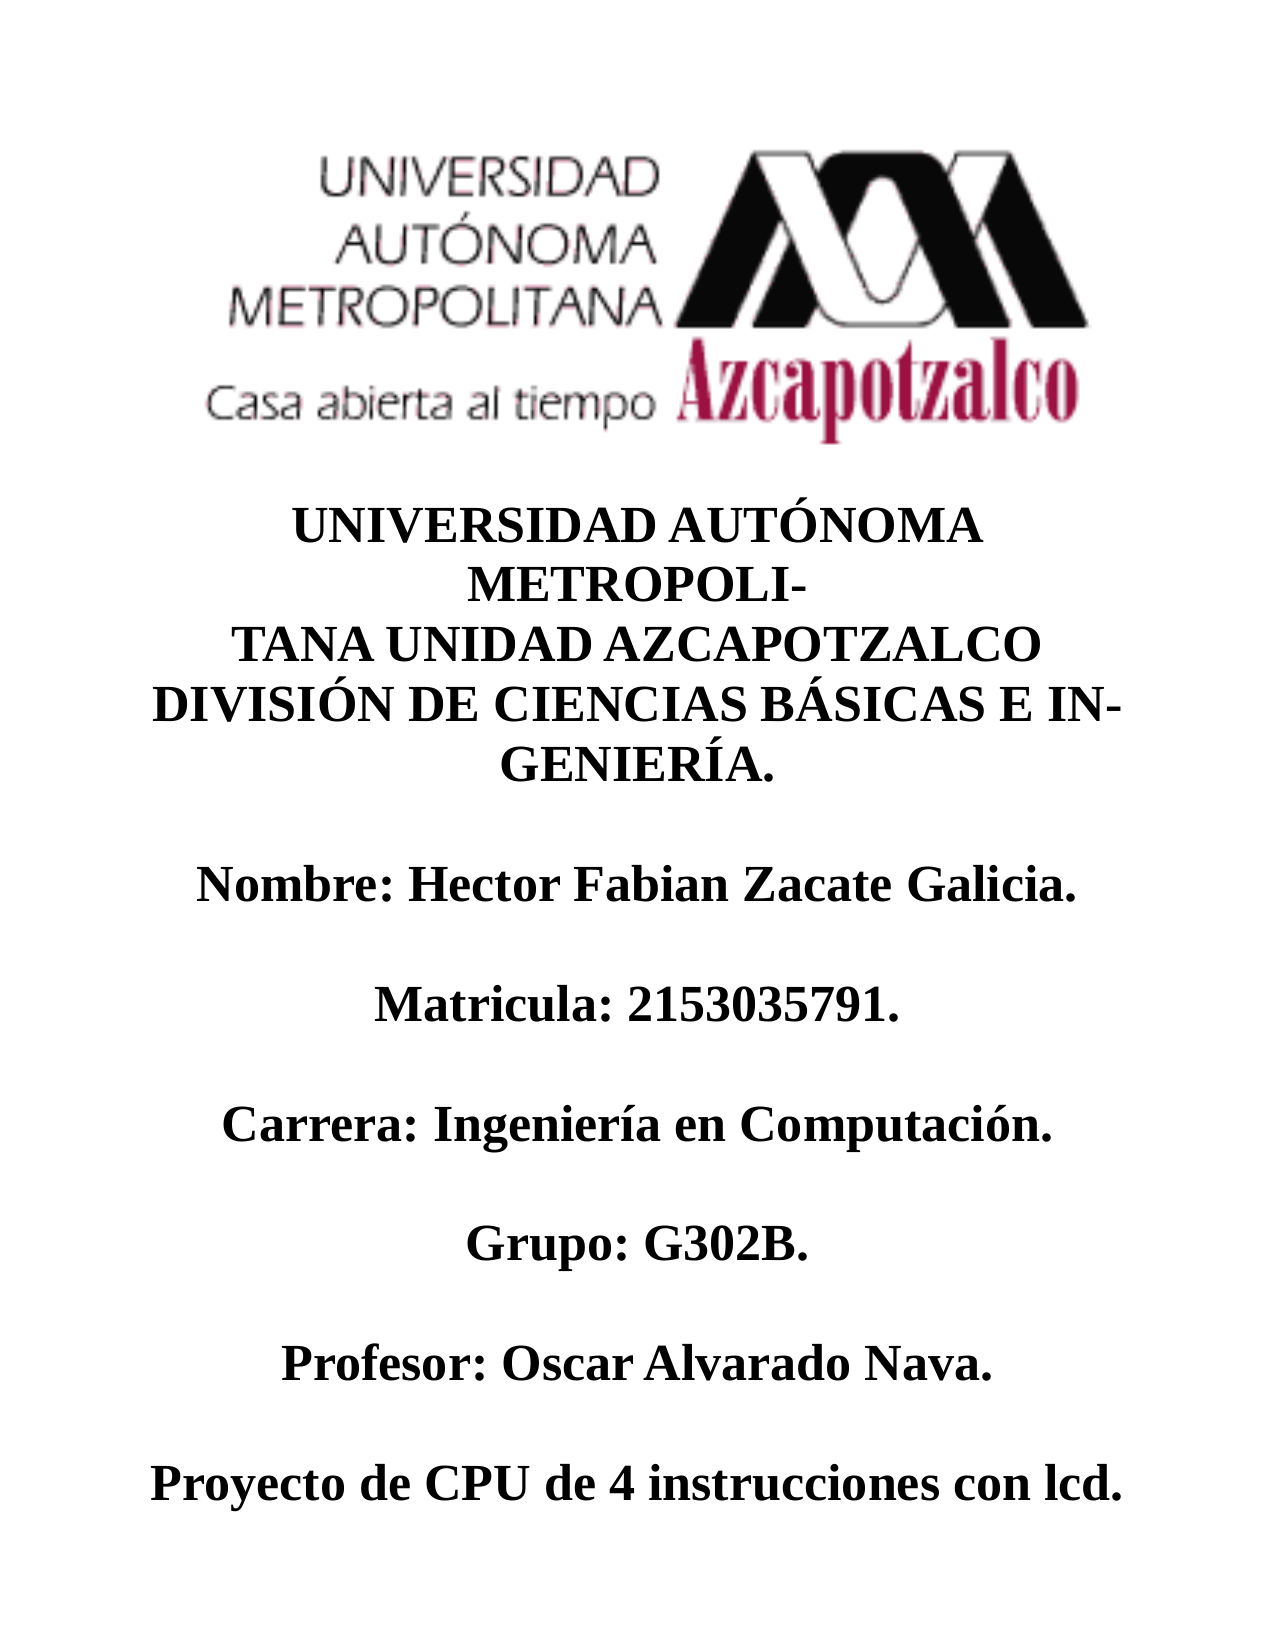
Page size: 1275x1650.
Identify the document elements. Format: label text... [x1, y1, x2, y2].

text GENIERÍA. [118, 733, 1157, 793]
text Profesor: Oscar Alvarado Nava. [118, 1332, 1157, 1392]
text Proyecto de CPU de 4 instrucciones con lcd. [118, 1452, 1157, 1512]
text Matricula: 2153035791. [118, 972, 1157, 1032]
text Grupo: G302B. [118, 1212, 1157, 1272]
text Nombre: Hector Fabian Zacate Galicia. [118, 853, 1157, 913]
text TANA UNIDAD AZCAPOTZALCO [118, 613, 1157, 673]
picture [182, 128, 1095, 451]
text Carrera: Ingeniería en Computación. [118, 1092, 1157, 1152]
text DIVISIÓN DE CIENCIAS BÁSICAS E IN- [118, 673, 1157, 733]
text UNIVERSIDAD AUTÓNOMA METROPOLI- [118, 493, 1157, 613]
